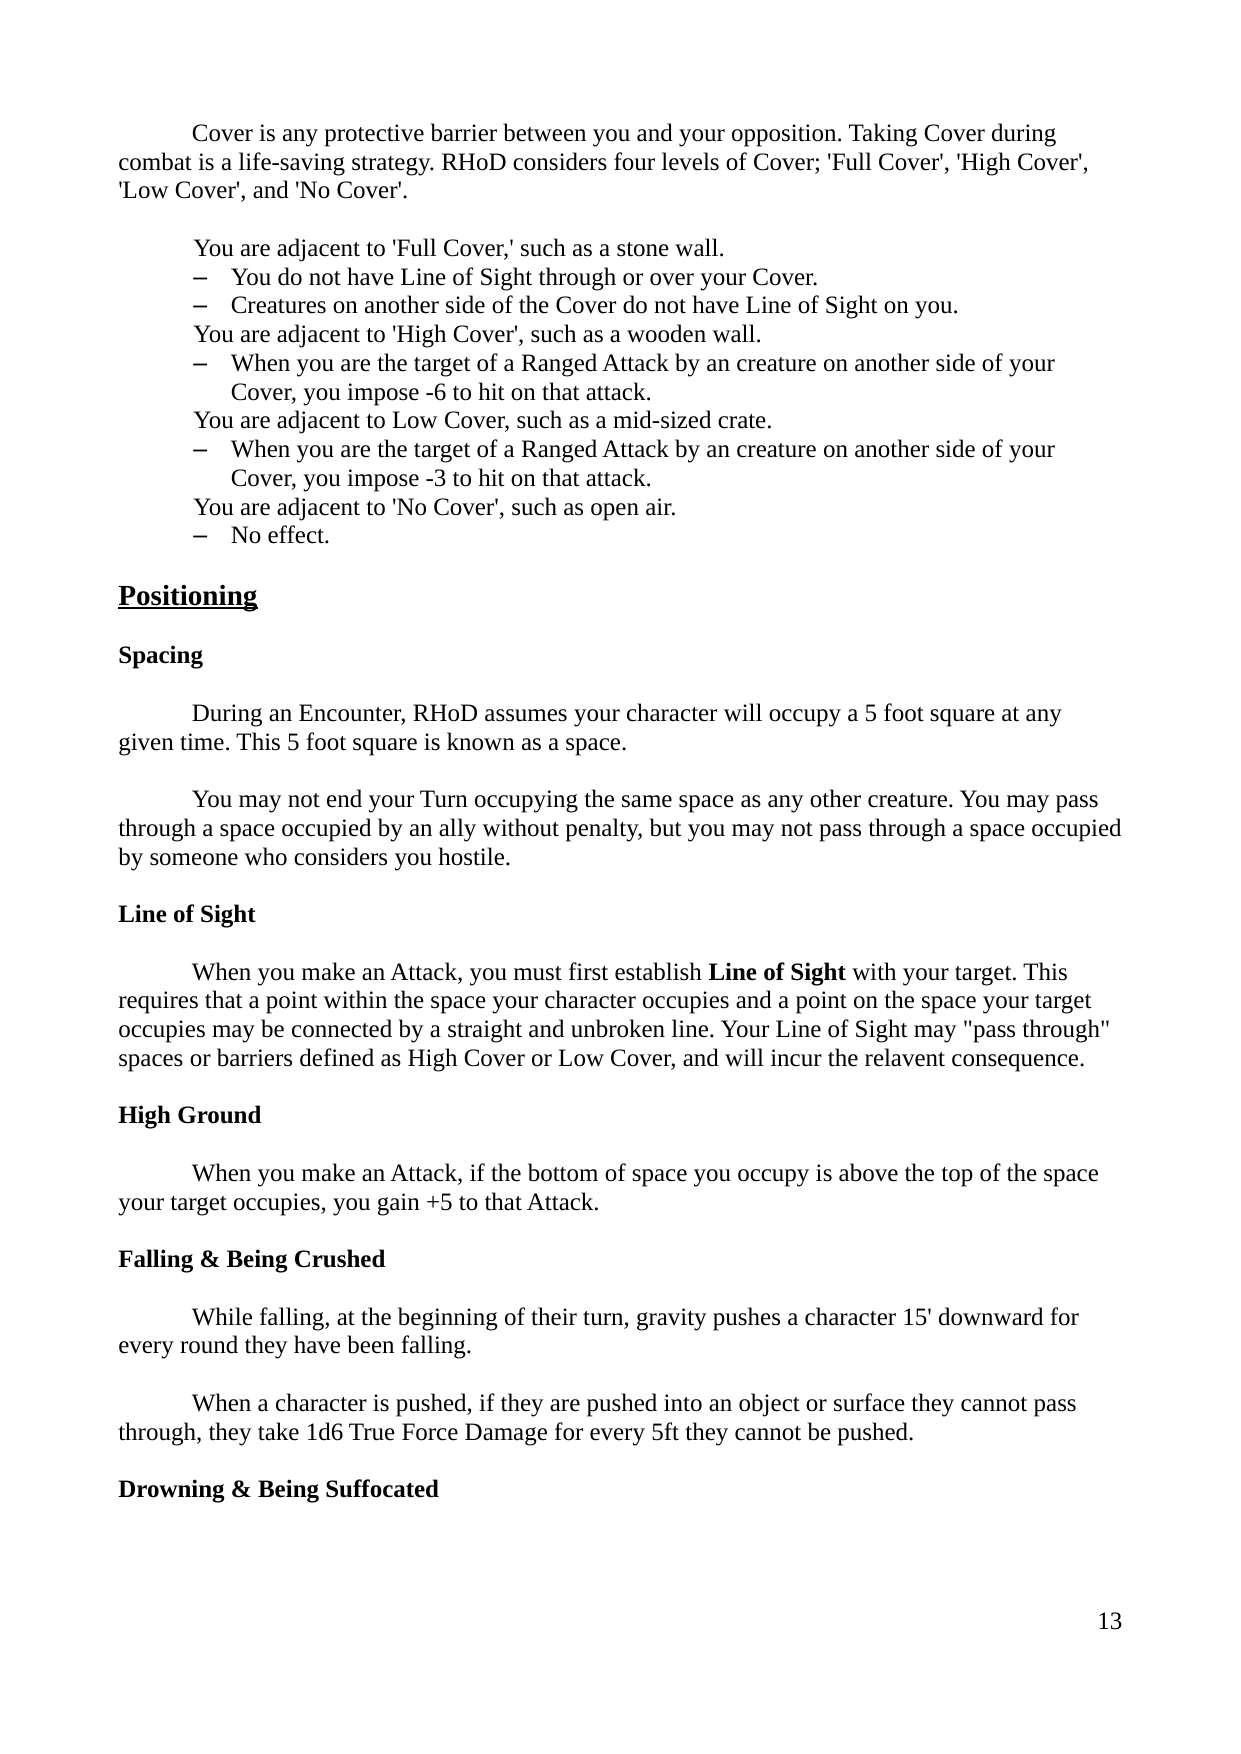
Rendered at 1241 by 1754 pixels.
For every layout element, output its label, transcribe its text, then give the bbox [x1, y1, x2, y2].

text While falling, at the beginning of their turn, gravity pushes a character 15' downward for every round they have been falling. [118, 1273, 1122, 1359]
list You are adjacent to 'High Cover', such as a wooden wall. [156, 319, 1122, 348]
text Spacing [118, 640, 1122, 669]
list You are adjacent to 'Full Cover,' such as a stone wall. [156, 233, 1122, 262]
text Cover is any protective barrier between you and your opposition. Taking Cover during combat is a life-saving strategy. RHoD considers four levels of Cover; 'Full Cover', 'High Cover', 'Low Cover', and 'No Cover'. [118, 118, 1122, 204]
list When you are the target of a Ranged Attack by an creature on another side of your Cover, you impose -3 to hit on that attack. [193, 434, 1122, 492]
text You may not end your Turn occupying the same space as any other creature. You may pass through a space occupied by an ally without penalty, but you may not pass through a space occupied by someone who considers you hostile. [118, 784, 1122, 870]
list You are adjacent to 'No Cover', such as open air. [156, 492, 1122, 521]
text During an Encounter, RHoD assumes your character will occupy a 5 foot square at any given time. This 5 foot square is known as a space. [118, 698, 1122, 755]
list You do not have Line of Sight through or over your Cover. [193, 262, 1122, 291]
text Drowning & Being Suffocated [118, 1474, 1122, 1503]
text When a character is pushed, if they are pushed into an object or surface they cannot pass through, they take 1d6 True Force Damage for every 5ft they cannot be pushed. [118, 1388, 1122, 1445]
text High Ground [118, 1100, 1122, 1129]
list You are adjacent to Low Cover, such as a mid-sized crate. [156, 406, 1122, 434]
list No effect. [193, 521, 1122, 549]
list When you are the target of a Ranged Attack by an creature on another side of your Cover, you impose -6 to hit on that attack. [193, 348, 1122, 406]
text Line of Sight [118, 899, 1122, 928]
list Creatures on another side of the Cover do not have Line of Sight on you. [193, 291, 1122, 319]
text Positioning [118, 578, 1122, 612]
text When you make an Attack, you must first establish Line of Sight with your target. This requires that a point within the space your character occupies and a point on the space your target occupies may be connected by a straight and unbroken line. Your Line of Sight may "pass through" spaces or barriers defined as High Cover or Low Cover, and will incur the relavent consequence. [118, 957, 1122, 1072]
text When you make an Attack, if the bottom of space you occupy is above the top of the space your target occupies, you gain +5 to that Attack. [118, 1158, 1122, 1215]
text Falling & Being Crushed [118, 1244, 1122, 1273]
